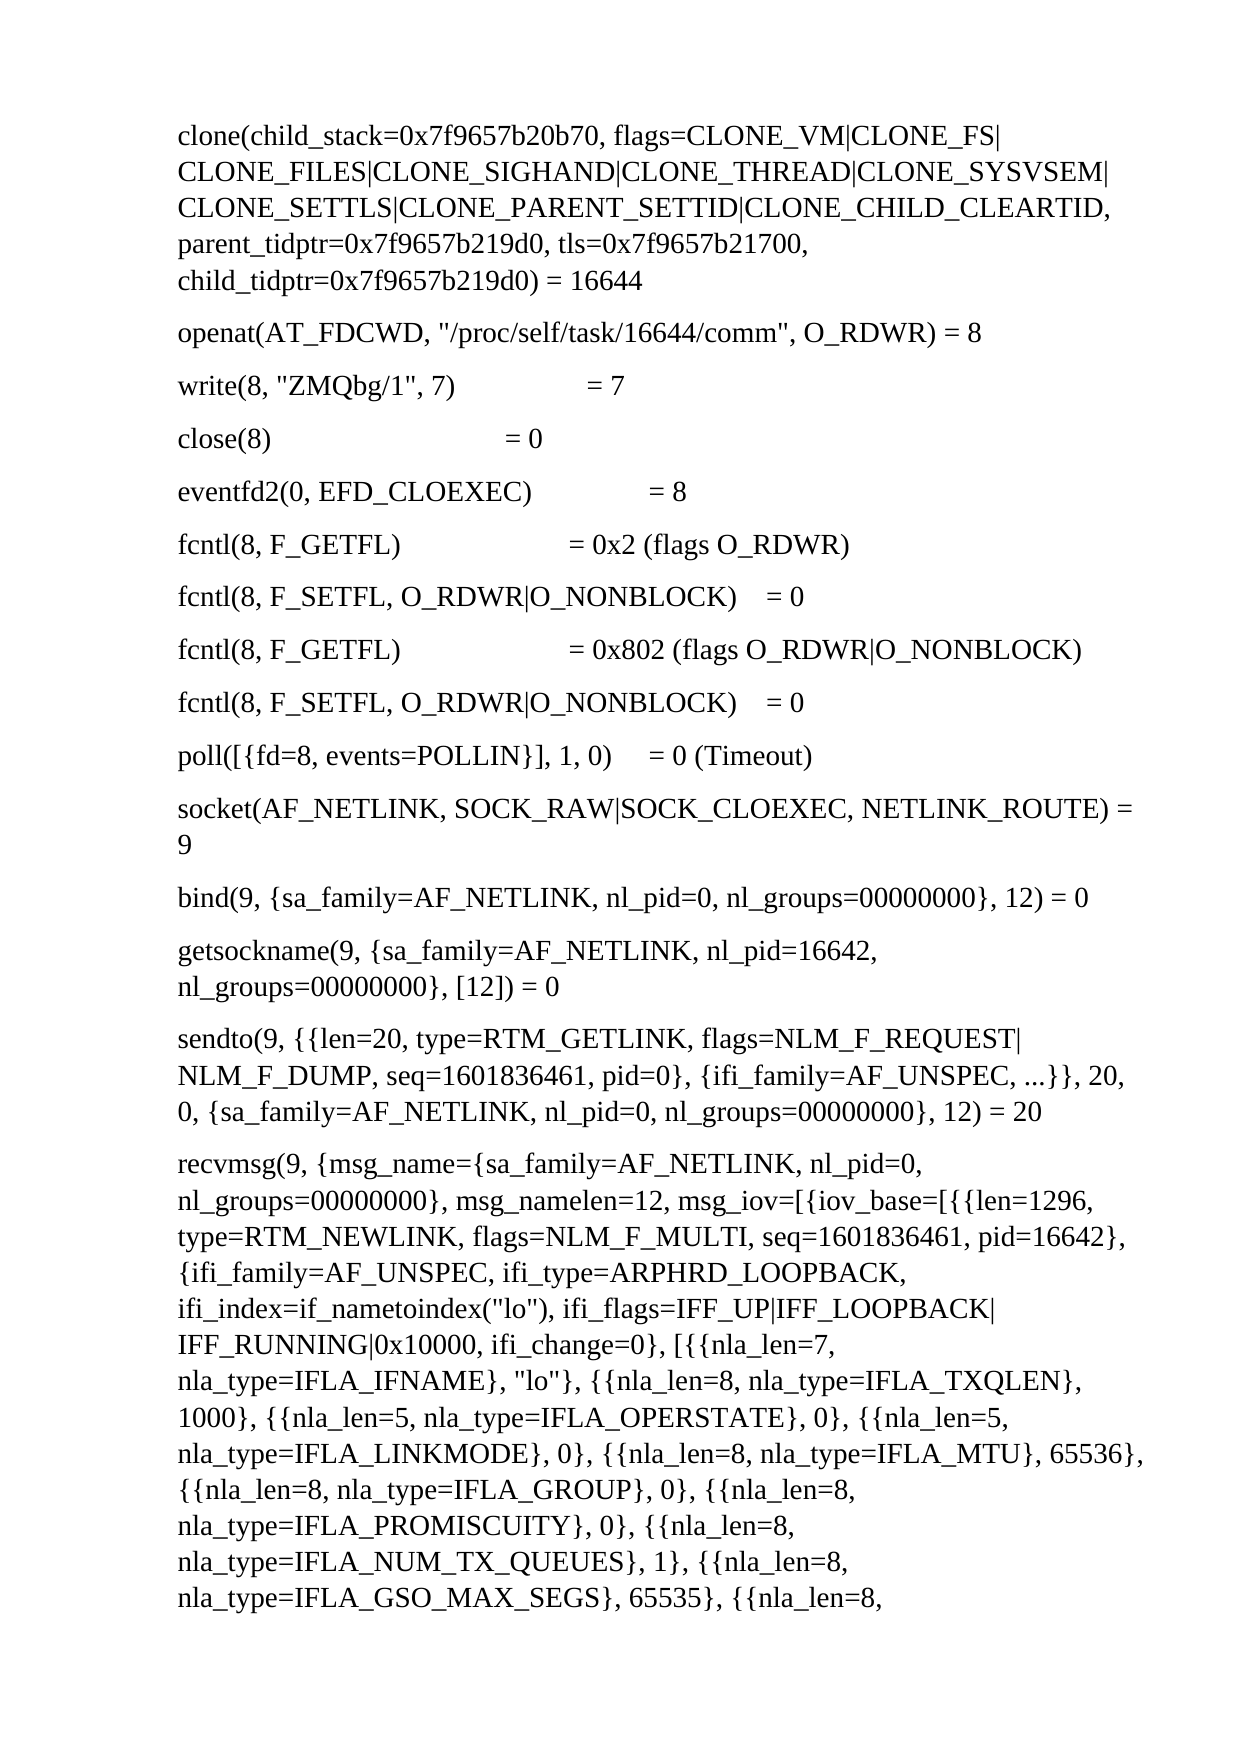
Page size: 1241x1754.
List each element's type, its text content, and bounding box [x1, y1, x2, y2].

text getsockname(9, {sa_family=AF_NETLINK, nl_pid=16642, nl_groups=00000000}, [12]) = 0 [177, 933, 1152, 1002]
text socket(AF_NETLINK, SOCK_RAW|SOCK_CLOEXEC, NETLINK_ROUTE) = 9 [177, 791, 1152, 861]
text fcntl(8, F_GETFL) = 0x802 (flags O_RDWR|O_NONBLOCK) [177, 632, 1152, 666]
text fcntl(8, F_SETFL, O_RDWR|O_NONBLOCK) = 0 [177, 579, 1152, 613]
text fcntl(8, F_SETFL, O_RDWR|O_NONBLOCK) = 0 [177, 685, 1152, 719]
text eventfd2(0, EFD_CLOEXEC) = 8 [177, 474, 1152, 507]
text close(8) = 0 [177, 421, 1152, 455]
text fcntl(8, F_GETFL) = 0x2 (flags O_RDWR) [177, 527, 1152, 560]
text bind(9, {sa_family=AF_NETLINK, nl_pid=0, nl_groups=00000000}, 12) = 0 [177, 880, 1152, 913]
text recvmsg(9, {msg_name={sa_family=AF_NETLINK, nl_pid=0, nl_groups=00000000}, msg_namelen=12, msg_iov=[{iov_base=[{{len=1296, type=RTM_NEWLINK, flags=NLM_F_MULTI, seq=1601836461, pid=16642}, {ifi_family=AF_UNSPEC, ifi_type=ARPHRD_LOOPBACK, ifi_index=if_nametoindex("lo"), ifi_flags=IFF_UP|IFF_LOOPBACK|IFF_RUNNING|0x10000, ifi_change=0}, [{{nla_len=7, nla_type=IFLA_IFNAME}, "lo"}, {{nla_len=8, nla_type=IFLA_TXQLEN}, 1000}, {{nla_len=5, nla_type=IFLA_OPERSTATE}, 0}, {{nla_len=5, nla_type=IFLA_LINKMODE}, 0}, {{nla_len=8, nla_type=IFLA_MTU}, 65536}, {{nla_len=8, nla_type=IFLA_GROUP}, 0}, {{nla_len=8, nla_type=IFLA_PROMISCUITY}, 0}, {{nla_len=8, nla_type=IFLA_NUM_TX_QUEUES}, 1}, {{nla_len=8, nla_type=IFLA_GSO_MAX_SEGS}, 65535}, {{nla_len=8, [177, 1147, 1152, 1614]
text write(8, "ZMQbg/1", 7) = 7 [177, 368, 1152, 402]
text clone(child_stack=0x7f9657b20b70, flags=CLONE_VM|CLONE_FS|CLONE_FILES|CLONE_SIGHAND|CLONE_THREAD|CLONE_SYSVSEM|CLONE_SETTLS|CLONE_PARENT_SETTID|CLONE_CHILD_CLEARTID, parent_tidptr=0x7f9657b219d0, tls=0x7f9657b21700, child_tidptr=0x7f9657b219d0) = 16644 [177, 118, 1152, 296]
text openat(AT_FDCWD, "/proc/self/task/16644/comm", O_RDWR) = 8 [177, 316, 1152, 349]
text sendto(9, {{len=20, type=RTM_GETLINK, flags=NLM_F_REQUEST|NLM_F_DUMP, seq=1601836461, pid=0}, {ifi_family=AF_UNSPEC, ...}}, 20, 0, {sa_family=AF_NETLINK, nl_pid=0, nl_groups=00000000}, 12) = 20 [177, 1022, 1152, 1127]
text poll([{fd=8, events=POLLIN}], 1, 0) = 0 (Timeout) [177, 738, 1152, 772]
